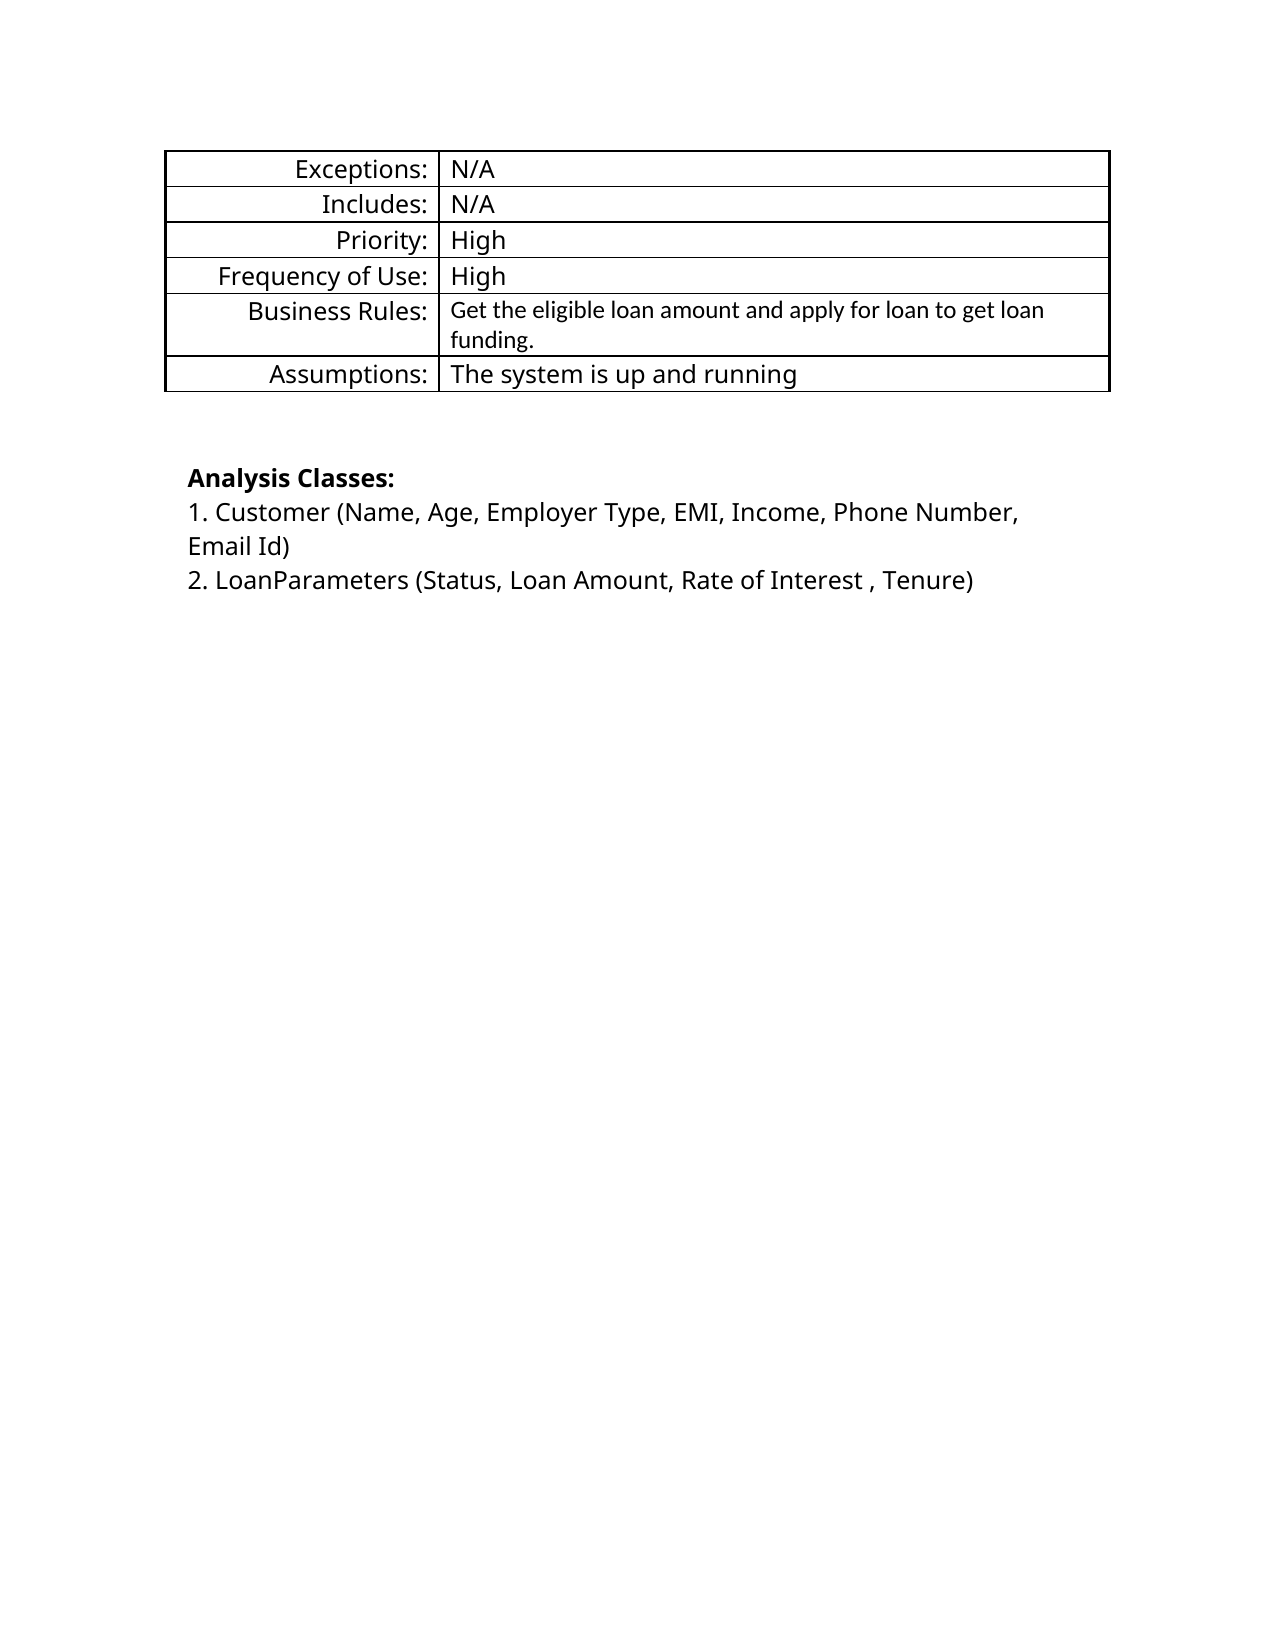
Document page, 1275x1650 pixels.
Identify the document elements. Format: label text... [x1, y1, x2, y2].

text Analysis Classes: [187, 460, 1087, 494]
table_cell Frequency of Use: [167, 258, 438, 292]
table_cell Business Rules: [167, 294, 438, 355]
table_cell Priority: [167, 223, 438, 257]
table_cell Assumptions: [167, 357, 438, 391]
text 2. LoanParameters (Status, Loan Amount, Rate of Interest , Tenure) [187, 563, 1087, 597]
table_cell The system is up and running [440, 357, 1108, 391]
table_cell Get the eligible loan amount and apply for loan to get loan funding. [440, 294, 1108, 355]
text 1. Customer (Name, Age, Employer Type, EMI, Income, Phone Number, Email Id) [187, 494, 1087, 563]
table_cell N/A [440, 187, 1108, 221]
table_cell High [440, 258, 1108, 292]
table_cell Exceptions: [167, 152, 438, 186]
table_cell High [440, 223, 1108, 257]
table_cell N/A [440, 152, 1108, 186]
table_cell Includes: [167, 187, 438, 221]
